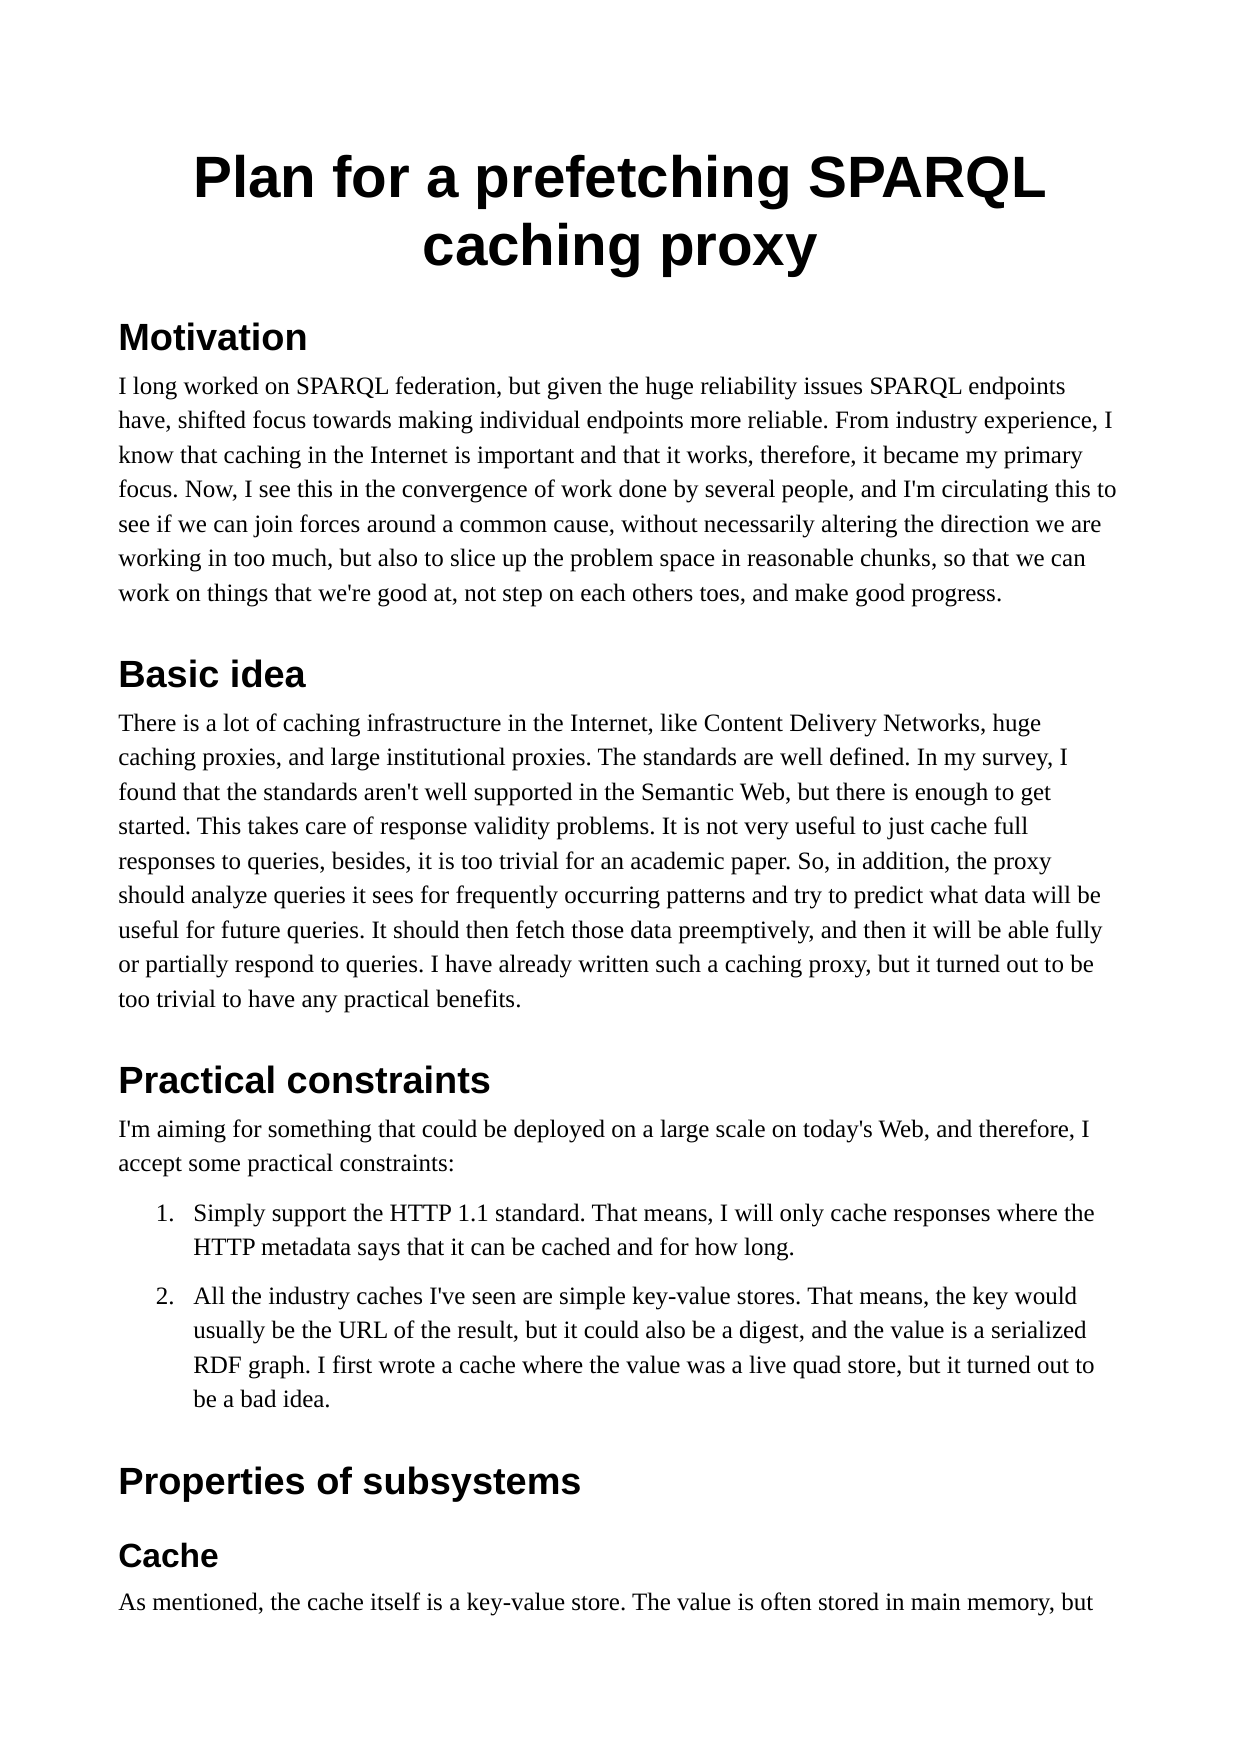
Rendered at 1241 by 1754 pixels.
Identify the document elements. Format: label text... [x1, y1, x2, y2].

text I long worked on SPARQL federation, but given the huge reliability issues SPARQL endpoints have, shifted focus towards making individual endpoints more reliable. From industry experience, I know that caching in the Internet is important and that it works, therefore, it became my primary focus. Now, I see this in the convergence of work done by several people, and I'm circulating this to see if we can join forces around a common cause, without necessarily altering the direction we are working in too much, but also to slice up the problem space in reasonable chunks, so that we can work on things that we're good at, not step on each others toes, and make good progress. [118, 371, 1122, 607]
list Simply support the HTTP 1.1 standard. That means, I will only cache responses where the HTTP metadata says that it can be cached and for how long. [156, 1198, 1122, 1261]
subtitle Cache [118, 1536, 1122, 1574]
subtitle Practical constraints [118, 1058, 1122, 1102]
list All the industry caches I've seen are simple key-value stores. That means, the key would usually be the URL of the result, but it could also be a digest, and the value is a serialized RDF graph. I first wrote a cache where the value was a live quad store, but it turned out to be a bad idea. [156, 1281, 1122, 1413]
subtitle Basic idea [118, 652, 1122, 696]
text As mentioned, the cache itself is a key-value store. The value is often stored in main memory, but [118, 1587, 1122, 1616]
subtitle Properties of subsystems [118, 1459, 1122, 1502]
text There is a lot of caching infrastructure in the Internet, like Content Delivery Networks, huge caching proxies, and large institutional proxies. The standards are well defined. In my survey, I found that the standards aren't well supported in the Semantic Web, but there is enough to get started. This takes care of response validity problems. It is not very useful to just cache full responses to queries, besides, it is too trivial for an academic paper. So, in addition, the proxy should analyze queries it sees for frequently occurring patterns and try to predict what data will be useful for future queries. It should then fetch those data preemptively, and then it will be able fully or partially respond to queries. I have already written such a caching proxy, but it turned out to be too trivial to have any practical benefits. [118, 708, 1122, 1013]
subtitle Motivation [118, 315, 1122, 358]
text I'm aiming for something that could be deployed on a large scale on today's Web, and therefore, I accept some practical constraints: [118, 1114, 1122, 1177]
title Plan for a prefetching SPARQL caching proxy [118, 143, 1122, 277]
